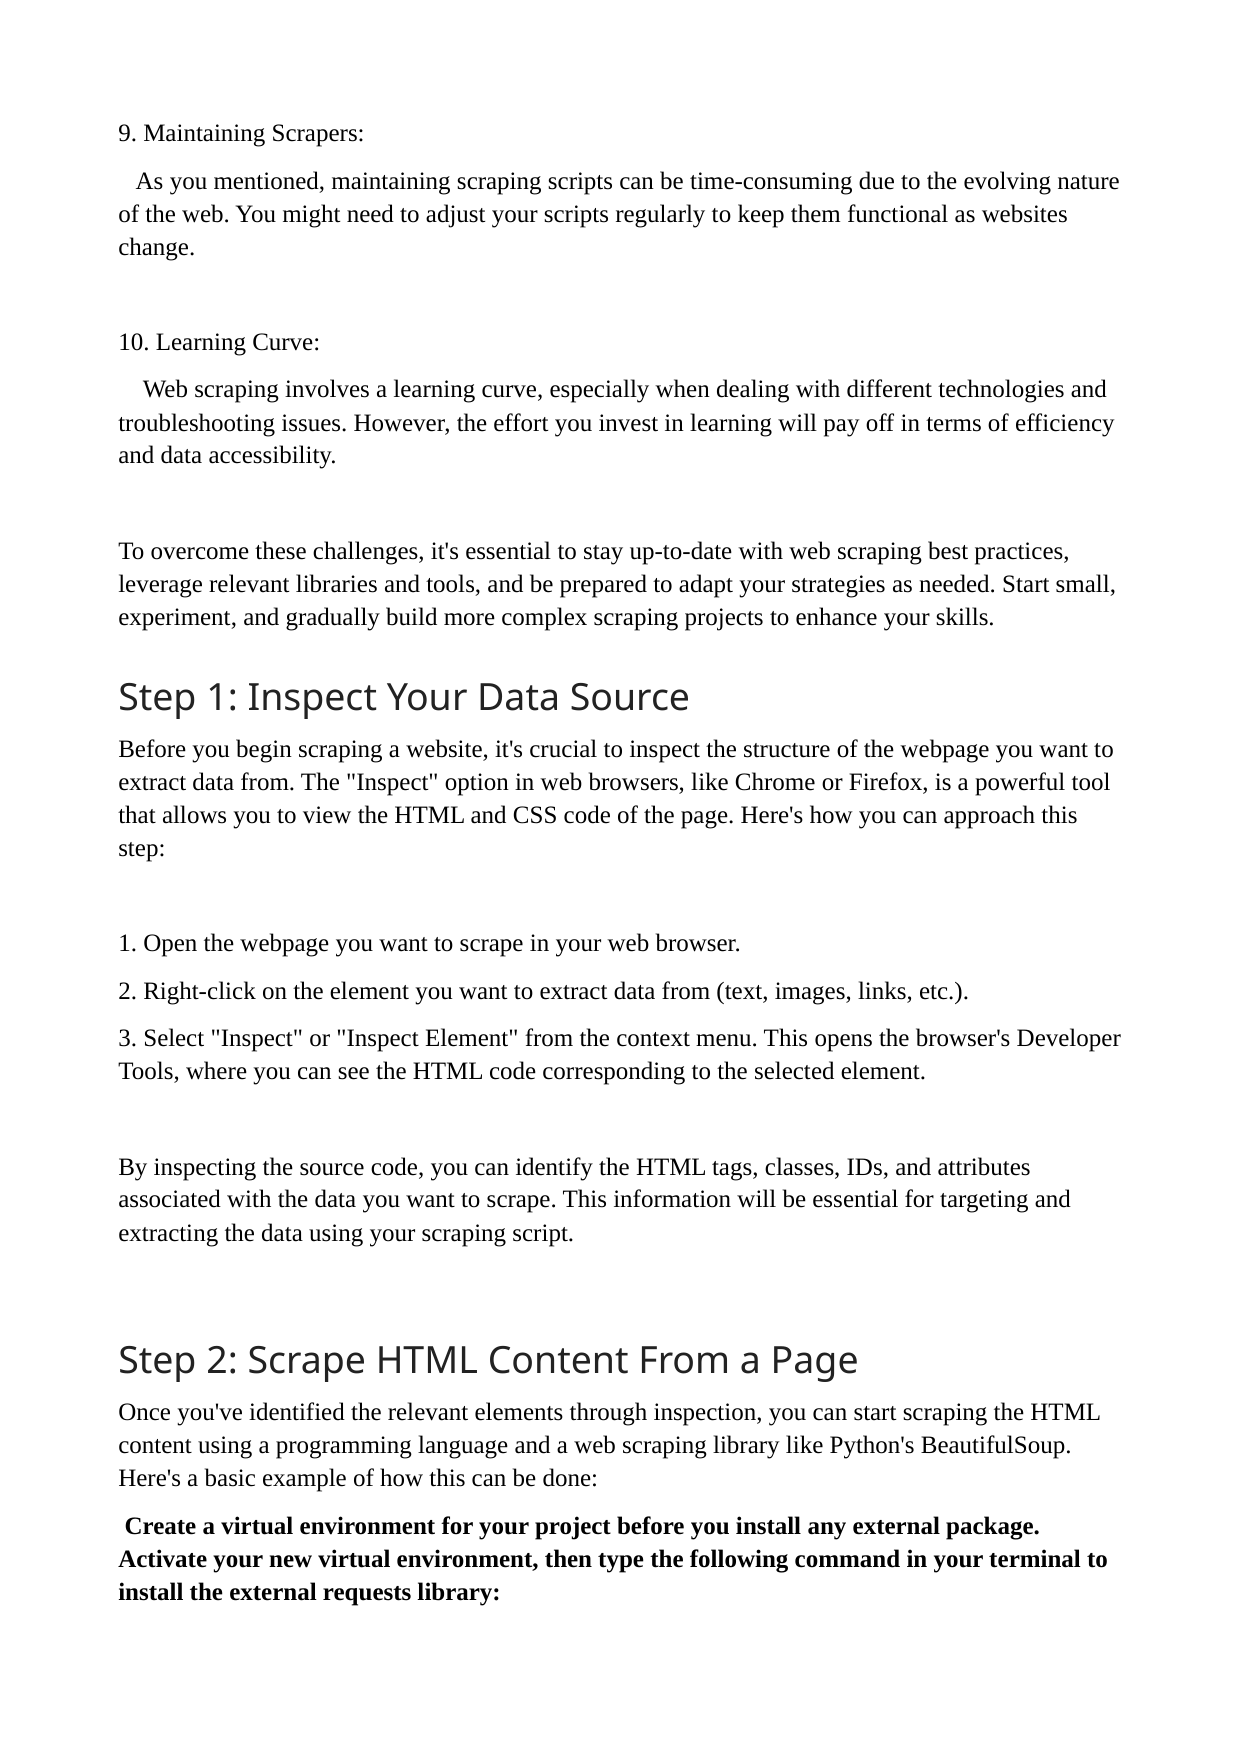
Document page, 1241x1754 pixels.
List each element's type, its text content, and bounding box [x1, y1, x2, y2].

text 9. Maintaining Scrapers: [118, 118, 1122, 147]
text Web scraping involves a learning curve, especially when dealing with different technologies and troubleshooting issues. However, the effort you invest in learning will pay off in terms of efficiency and data accessibility. [118, 374, 1122, 469]
text 1. Open the webpage you want to scrape in your web browser. [118, 928, 1122, 957]
text To overcome these challenges, it's essential to stay up-to-date with web scraping best practices, leverage relevant libraries and tools, and be prepared to adapt your strategies as needed. Start small, experiment, and gradually build more complex scraping projects to enhance your skills. [118, 536, 1122, 631]
text Create a virtual environment for your project before you install any external package. Activate your new virtual environment, then type the following command in your terminal to install the external requests library: [118, 1511, 1122, 1606]
text 2. Right-click on the element you want to extract data from (text, images, links, etc.). [118, 976, 1122, 1004]
text By inspecting the source code, you can identify the HTML tags, classes, IDs, and attributes associated with the data you want to scrape. This information will be essential for targeting and extracting the data using your scraping script. [118, 1152, 1122, 1246]
text As you mentioned, maintaining scraping scripts can be time-consuming due to the evolving nature of the web. You might need to adjust your scripts regularly to keep them functional as websites change. [118, 166, 1122, 261]
subtitle Step 2: Scrape HTML Content From a Page [118, 1334, 1122, 1385]
text Before you begin scraping a website, it's crucial to inspect the structure of the webpage you want to extract data from. The "Inspect" option in web browsers, like Chrome or Firefox, is a powerful tool that allows you to view the HTML and CSS code of the page. Here's how you can approach this step: [118, 734, 1122, 862]
subtitle Step 1: Inspect Your Data Source [118, 670, 1122, 721]
text 3. Select "Inspect" or "Inspect Element" from the context menu. This opens the browser's Developer Tools, where you can see the HTML code corresponding to the selected element. [118, 1023, 1122, 1085]
text Once you've identified the relevant elements through inspection, you can start scraping the HTML content using a programming language and a web scraping library like Python's BeautifulSoup. Here's a basic example of how this can be done: [118, 1397, 1122, 1492]
text 10. Learning Curve: [118, 327, 1122, 356]
